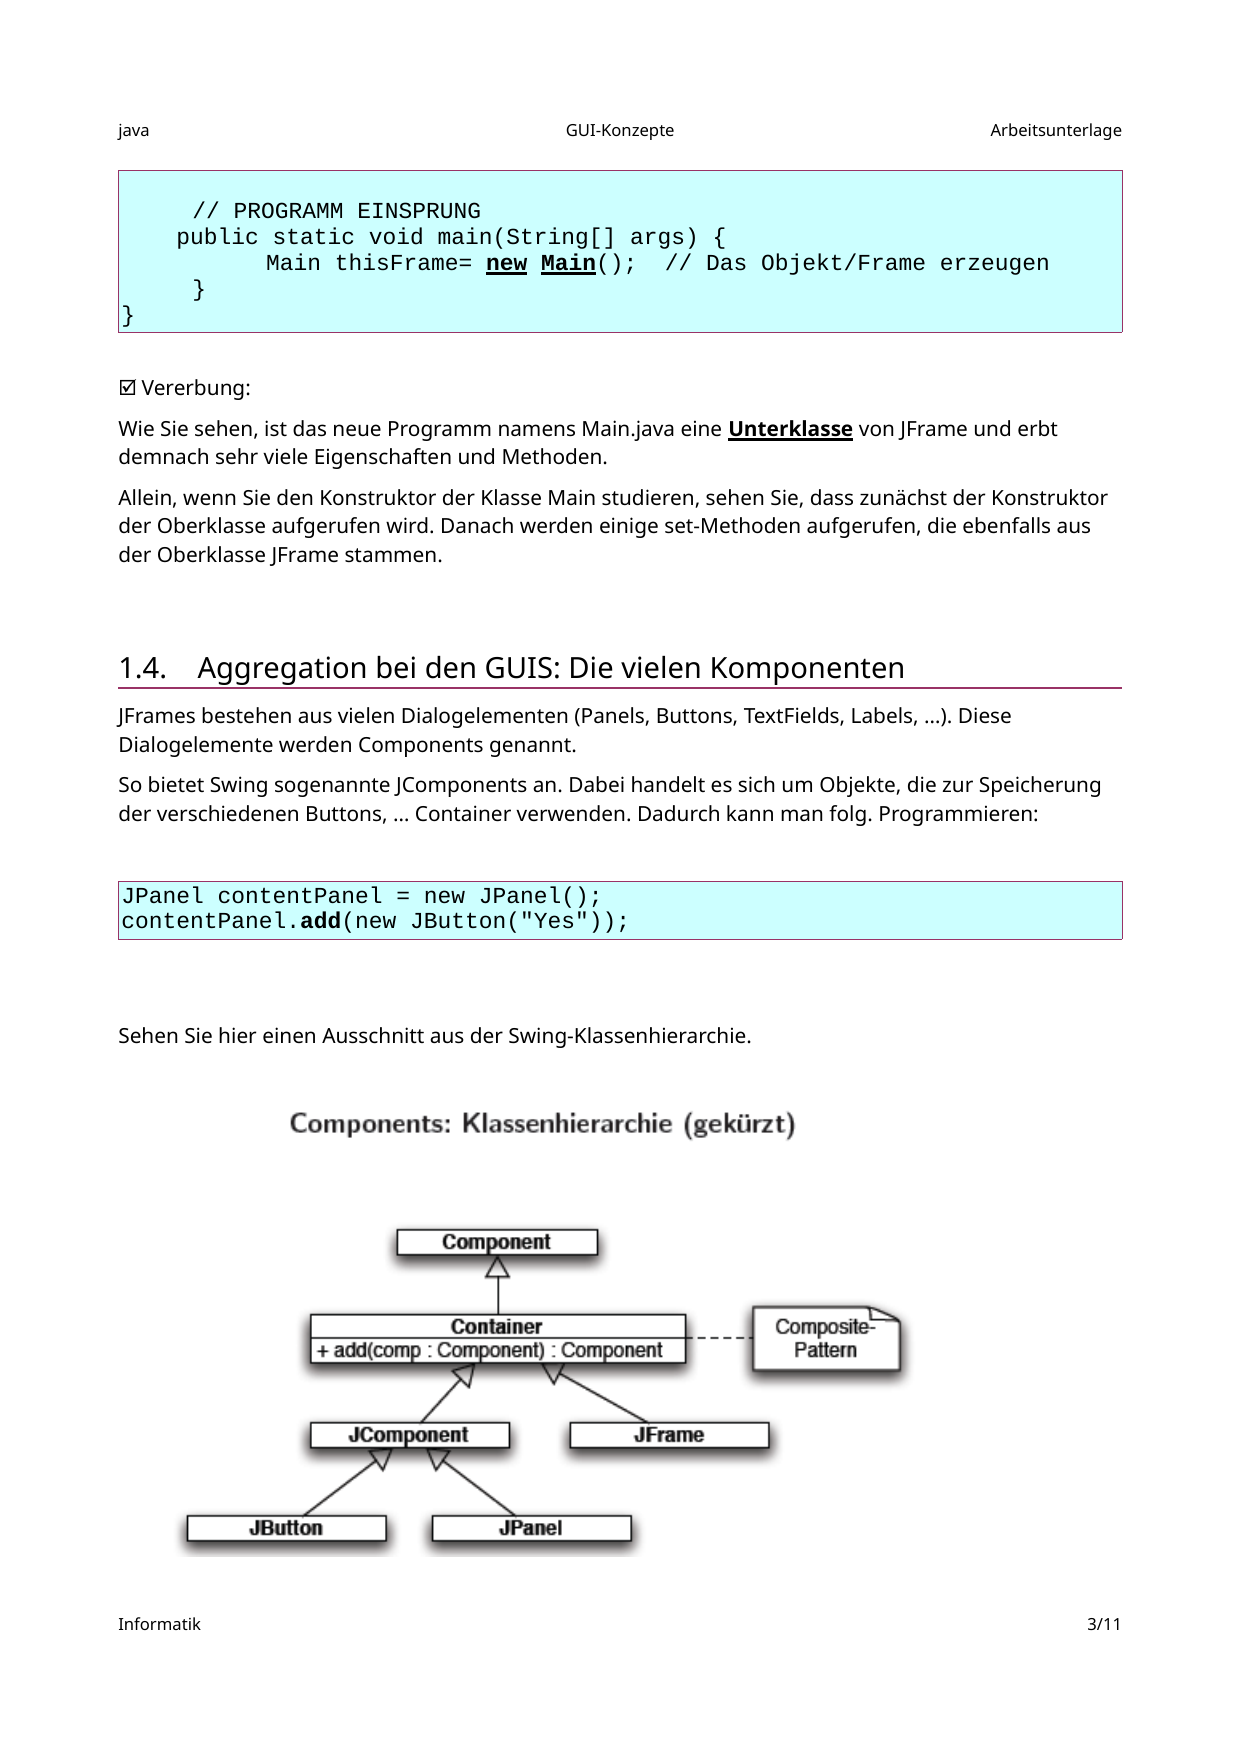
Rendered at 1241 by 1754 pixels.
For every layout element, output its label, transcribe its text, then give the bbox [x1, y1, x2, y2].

text Wie Sie sehen, ist das neue Programm namens Main.java eine Unterklasse von JFrame und erbt demnach sehr viele Eigenschaften und Methoden. [118, 414, 1122, 471]
subtitle Aggregation bei den GUIS: Die vielen Komponenten [118, 647, 1122, 687]
text JPanel contentPanel = new JPanel(); [119, 882, 1122, 907]
text So bietet Swing sogenannte JComponents an. Dabei handelt es sich um Objekte, die zur Speicherung der verschiedenen Buttons, … Container verwenden. Dadurch kann man folg. Programmieren: [118, 771, 1122, 827]
text JFrames bestehen aus vielen Dialogelementen (Panels, Buttons, TextFields, Labels, …). Diese Dialogelemente werden Components genannt. [118, 701, 1122, 758]
text public static void main(String[] args) { [119, 222, 1122, 248]
text } [119, 300, 1122, 332]
text // PROGRAMM EINSPRUNG [119, 196, 1122, 222]
text Main thisFrame= new Main(); // Das Objekt/Frame erzeugen [119, 248, 1122, 274]
text contentPanel.add(new JButton("Yes")); [119, 907, 1122, 939]
picture [163, 1098, 918, 1557]
text } [119, 274, 1122, 300]
list Vererbung: [118, 373, 1122, 401]
text Sehen Sie hier einen Ausschnitt aus der Swing-Klassenhierarchie. [118, 1021, 1122, 1049]
text Allein, wenn Sie den Konstruktor der Klasse Main studieren, sehen Sie, dass zunächst der Konstruktor der Oberklasse aufgerufen wird. Danach werden einige set-Methoden aufgerufen, die ebenfalls aus der Oberklasse JFrame stammen. [118, 483, 1122, 568]
